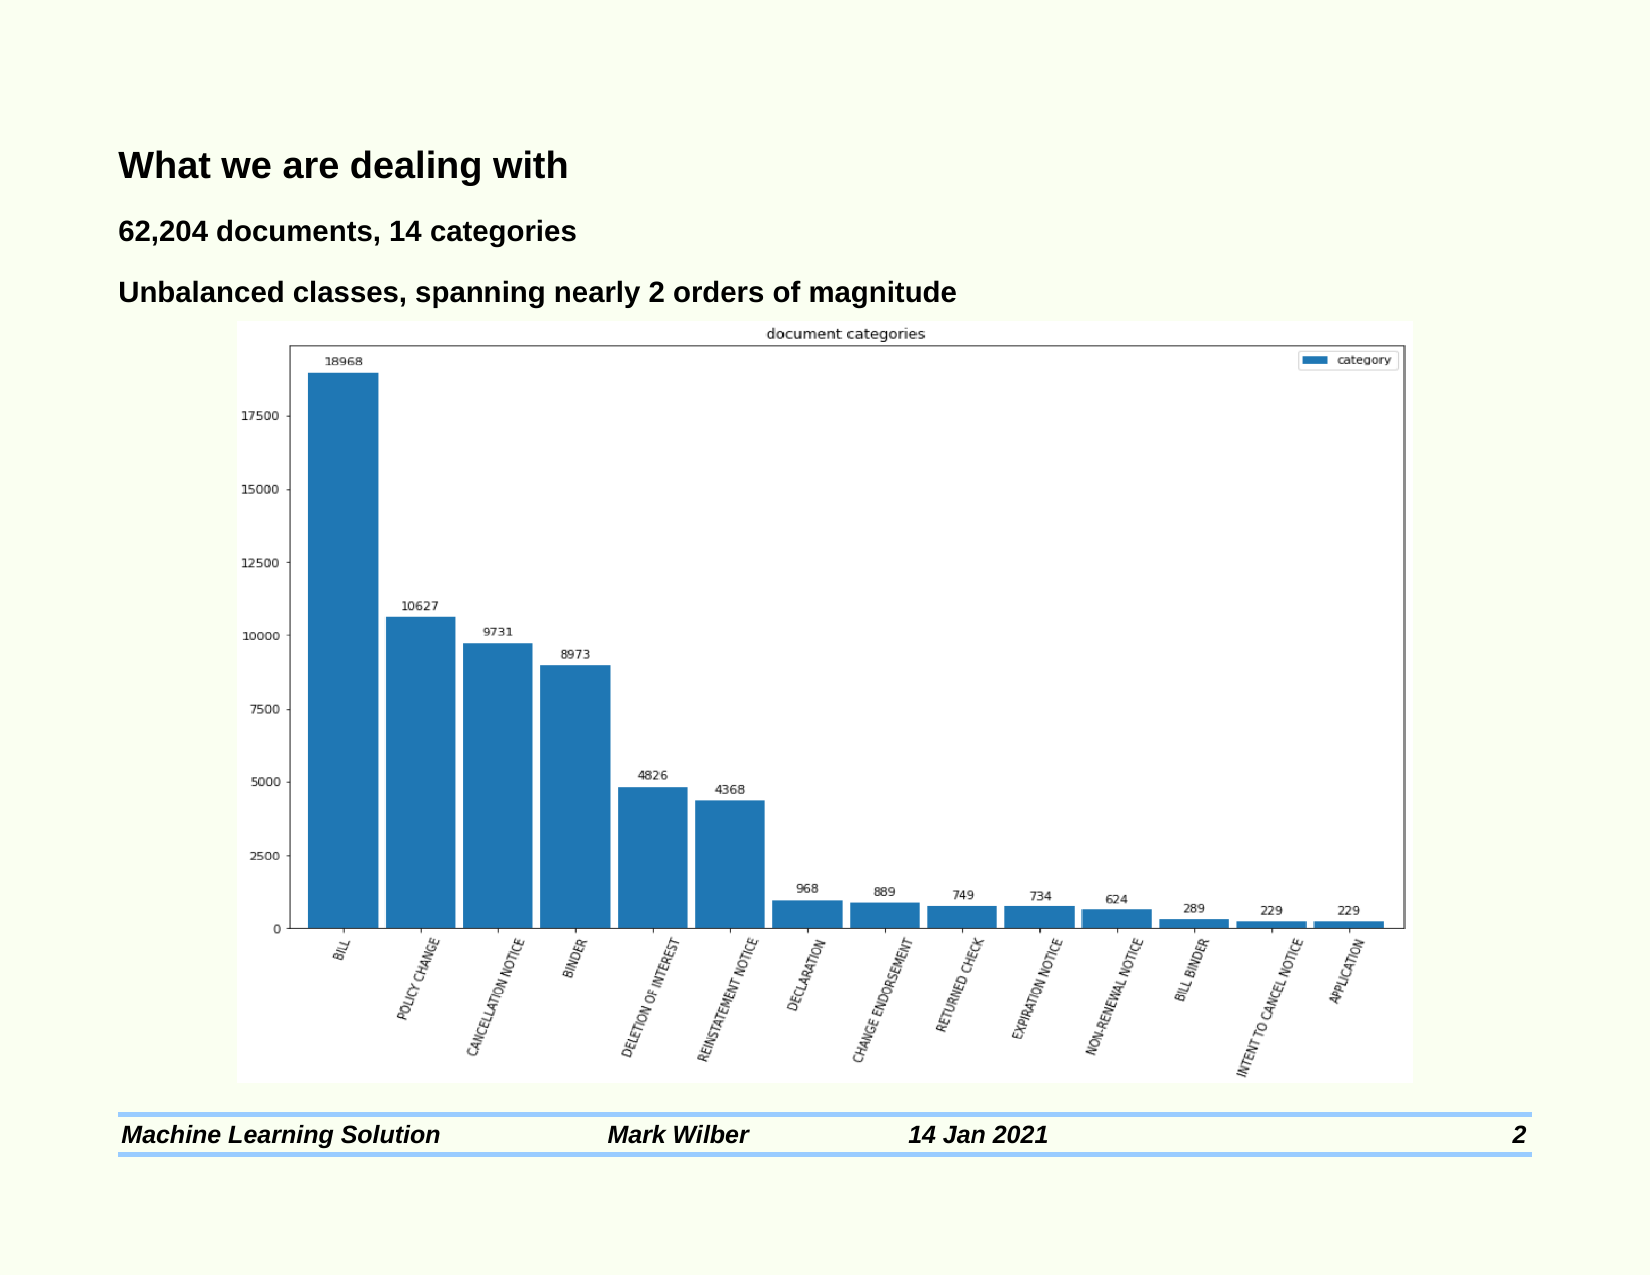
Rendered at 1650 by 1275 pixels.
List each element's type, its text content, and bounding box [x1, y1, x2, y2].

picture [237, 321, 1413, 1083]
subtitle Unbalanced classes, spanning nearly 2 orders of magnitude [118, 275, 1532, 308]
subtitle What we are dealing with [118, 143, 1532, 187]
subtitle 62,204 documents, 14 categories [118, 214, 1532, 248]
